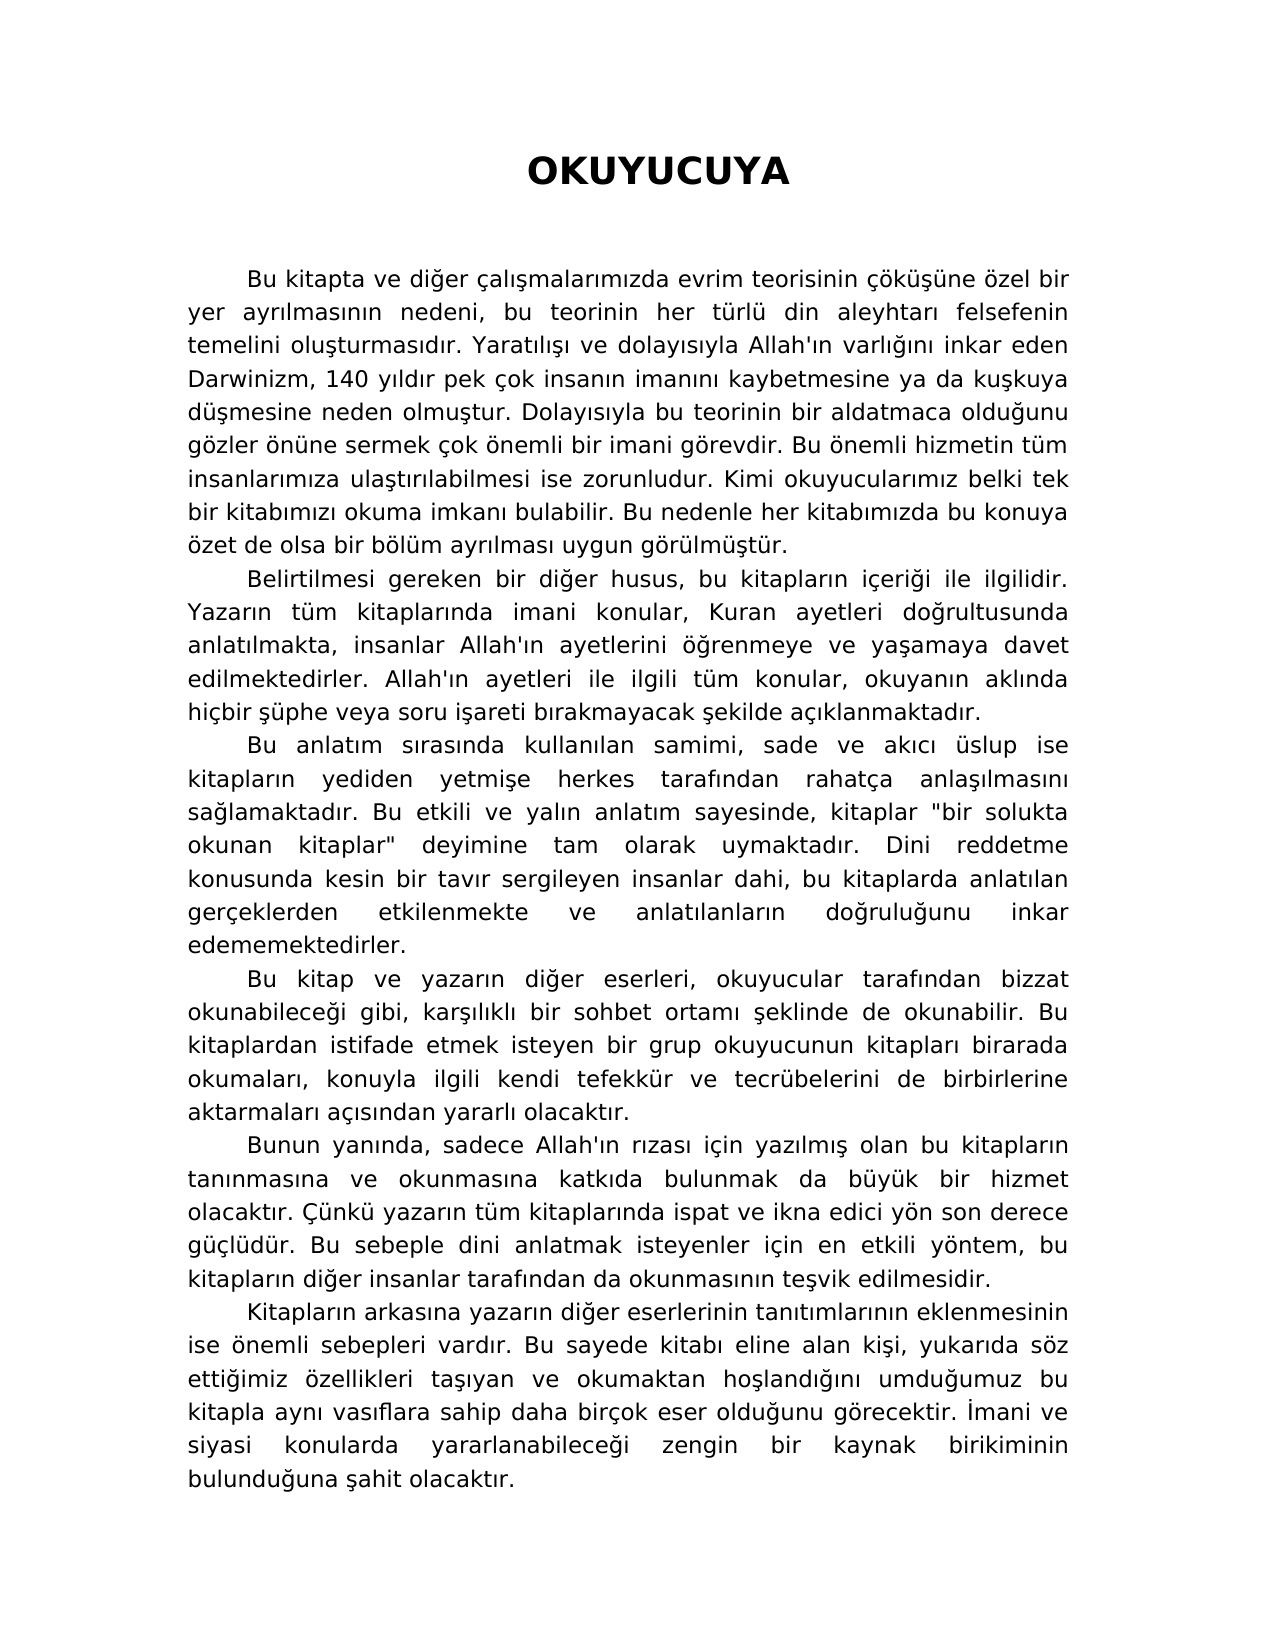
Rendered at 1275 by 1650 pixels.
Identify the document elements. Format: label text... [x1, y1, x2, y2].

text Bu kitapta ve diğer çalışmalarımızda evrim teorisinin çöküşüne özel bir yer ayrılmasının nedeni, bu teorinin her türlü din aleyhtarı felsefenin temelini oluşturmasıdır. Yaratılışı ve dolayısıyla Allah'ın varlığını inkar eden Darwinizm, 140 yıldır pek çok insanın imanını kaybetmesine ya da kuşkuya düşmesine neden olmuştur. Dolayısıyla bu teorinin bir aldatmaca olduğunu gözler önüne sermek çok önemli bir imani görevdir. Bu önemli hizmetin tüm insanlarımıza ulaştırılabilmesi ise zorunludur. Kimi okuyucularımız belki tek bir kitabımızı okuma imkanı bulabilir. Bu nedenle her kitabımızda bu konuya özet de olsa bir bölüm ayrılması uygun görülmüştür. [187, 260, 1070, 560]
text Bu kitap ve yazarın diğer eserleri, okuyucular tarafından bizzat okunabileceği gibi, karşılıklı bir sohbet ortamı şeklinde de okunabilir. Bu kitaplardan istifade etmek isteyen bir grup okuyucunun kitapları birarada okumaları, konuyla ilgili kendi tefekkür ve tecrübelerini de birbirlerine aktarmaları açısından yararlı olacaktır. [187, 960, 1070, 1127]
text OKUYUCUYA [187, 150, 1070, 194]
text Bu anlatım sırasında kullanılan samimi, sade ve akıcı üslup ise kitapların yediden yetmişe herkes tarafından rahatça anlaşılmasını sağlamaktadır. Bu etkili ve yalın anlatım sayesinde, kitaplar "bir solukta okunan kitaplar" deyimine tam olarak uymaktadır. Dini reddetme konusunda kesin bir tavır sergileyen insanlar dahi, bu kitaplarda anlatılan gerçeklerden etkilenmekte ve anlatılanların doğruluğunu inkar edememektedirler. [187, 727, 1070, 960]
text Belirtilmesi gereken bir diğer husus, bu kitapların içeriği ile ilgilidir. Yazarın tüm kitaplarında imani konular, Kuran ayetleri doğrultusunda anlatılmakta, insanlar Allah'ın ayetlerini öğrenmeye ve yaşamaya davet edilmektedirler. Allah'ın ayetleri ile ilgili tüm konular, okuyanın aklında hiçbir şüphe veya soru işareti bırakmayacak şekilde açıklanmaktadır. [187, 560, 1070, 727]
text Bunun yanında, sadece Allah'ın rızası için yazılmış olan bu kitapların tanınmasına ve okunmasına katkıda bulunmak da büyük bir hizmet olacaktır. Çünkü yazarın tüm kitaplarında ispat ve ikna edici yön son derece güçlüdür. Bu sebeple dini anlatmak isteyenler için en etkili yöntem, bu kitapların diğer insanlar tarafından da okunmasının teşvik edilmesidir. [187, 1127, 1070, 1294]
text Kitapların arkasına yazarın diğer eserlerinin tanıtımlarının eklenmesinin ise önemli sebepleri vardır. Bu sayede kitabı eline alan kişi, yukarıda söz ettiğimiz özellikleri taşıyan ve okumaktan hoşlandığını umduğumuz bu kitapla aynı vasıflara sahip daha birçok eser olduğunu görecektir. İmani ve siyasi konularda yararlanabileceği zengin bir kaynak birikiminin bulunduğuna şahit olacaktır. [187, 1294, 1070, 1494]
